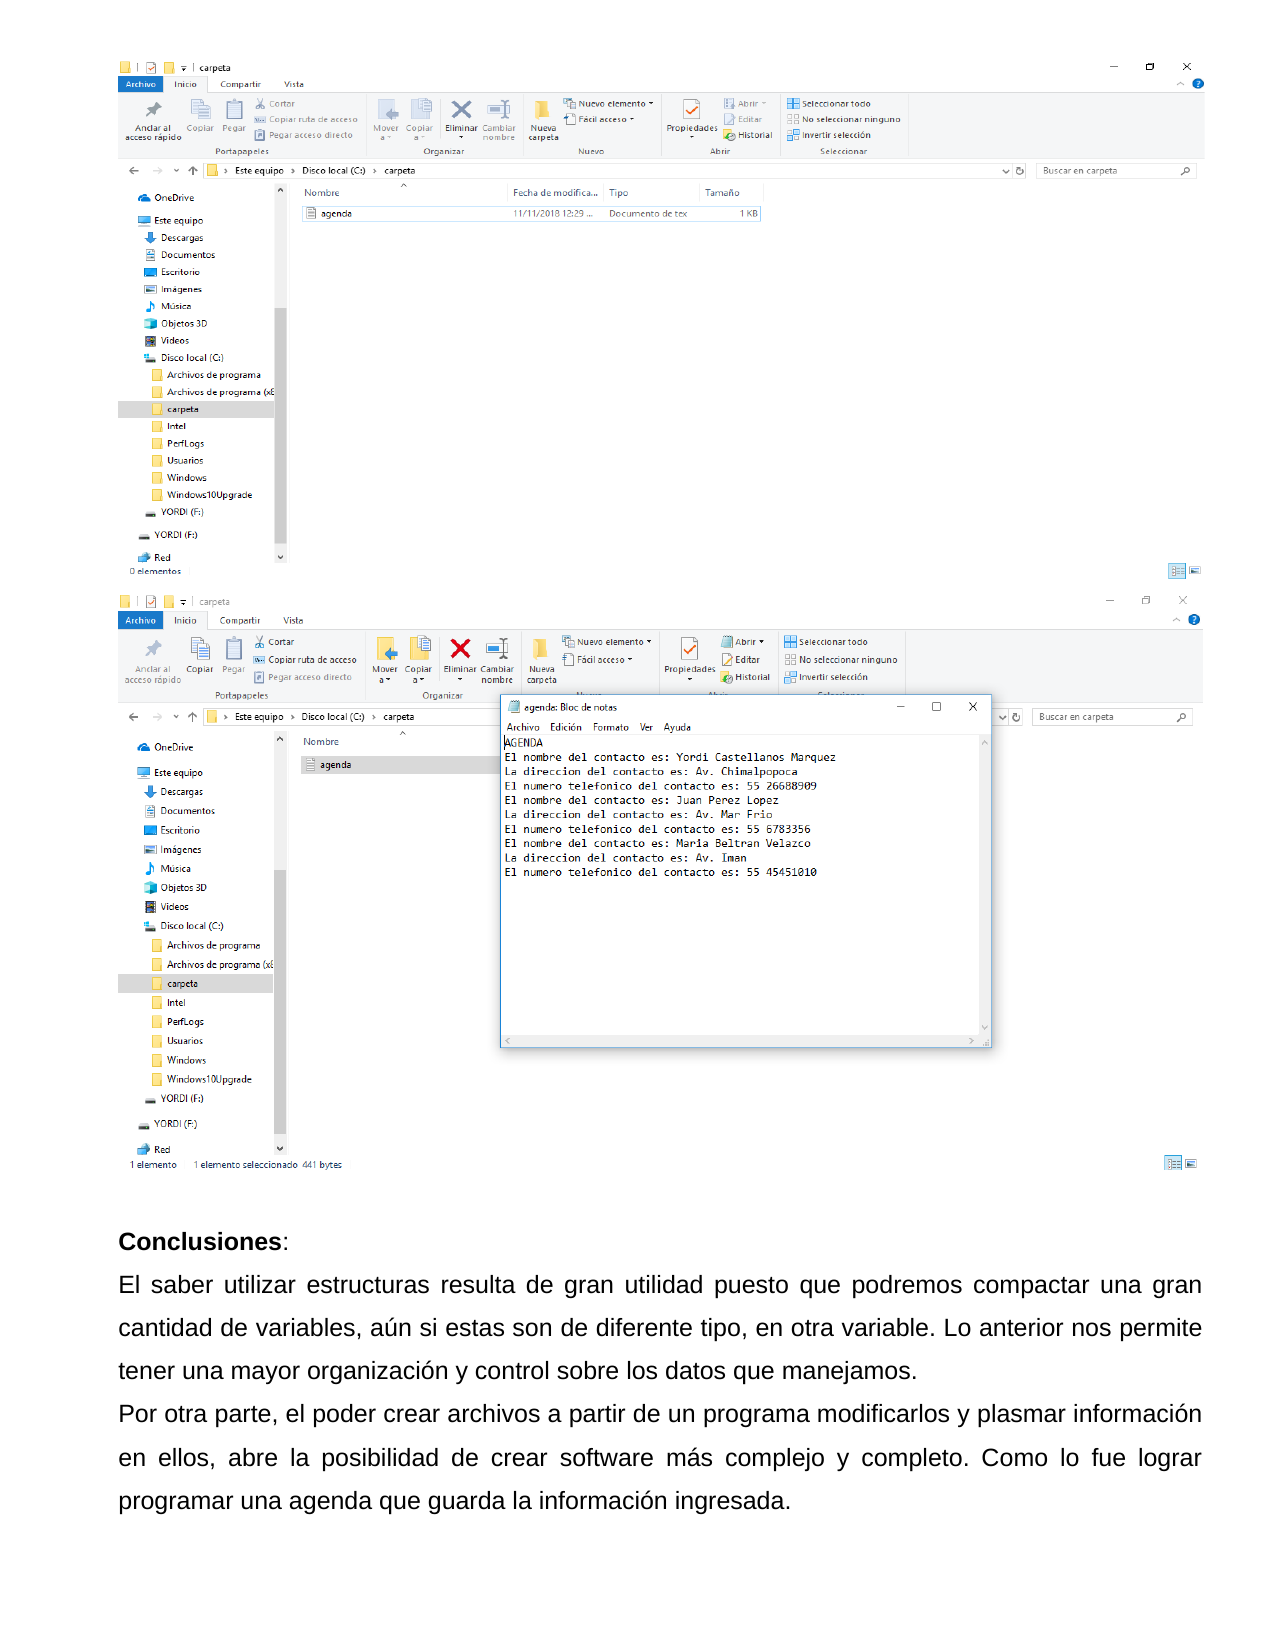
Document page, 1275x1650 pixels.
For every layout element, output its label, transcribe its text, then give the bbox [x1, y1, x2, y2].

text El saber utilizar estructuras resulta de gran utilidad puesto que podremos compactar una gran cantidad de variables, aún si estas son de diferente tipo, en otra variable. Lo anterior nos permite tener una mayor organización y control sobre los datos que manejamos. [118, 1270, 1205, 1385]
text Por otra parte, el poder crear archivos a partir de un programa modificarlos y plasmar información en ellos, abre la posibilidad de crear software más complejo y completo. Como lo fue lograr programar una agenda que guarda la información ingresada. [118, 1399, 1205, 1514]
text Conclusiones: [118, 1227, 1205, 1256]
